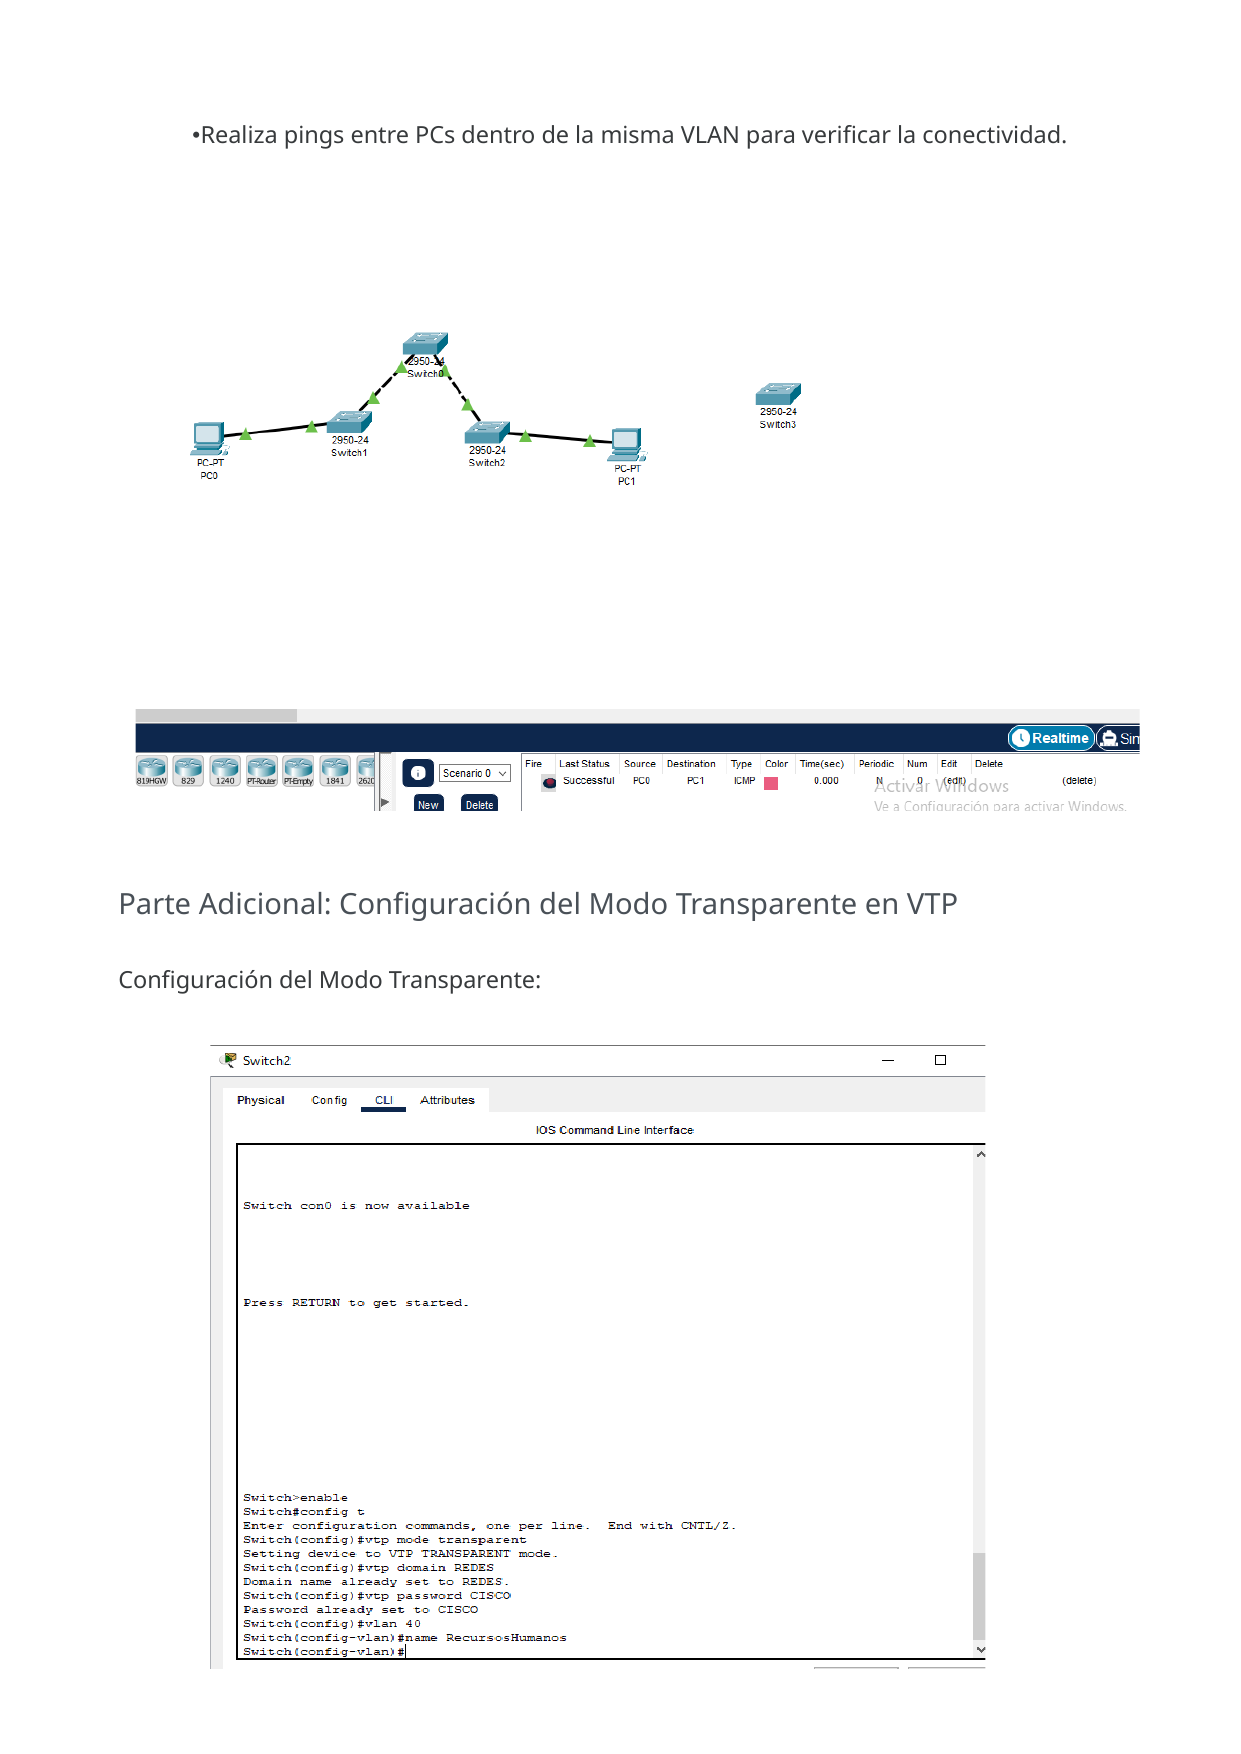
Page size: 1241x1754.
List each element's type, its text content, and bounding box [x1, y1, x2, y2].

picture [210, 1045, 986, 1669]
subtitle Parte Adicional: Configuración del Modo Transparente en VTP [118, 883, 1122, 923]
text Configuración del Modo Transparente: [118, 964, 1122, 996]
list Realiza pings entre PCs dentro de la misma VLAN para verificar la conectividad. [118, 118, 1122, 150]
picture [135, 221, 1140, 811]
